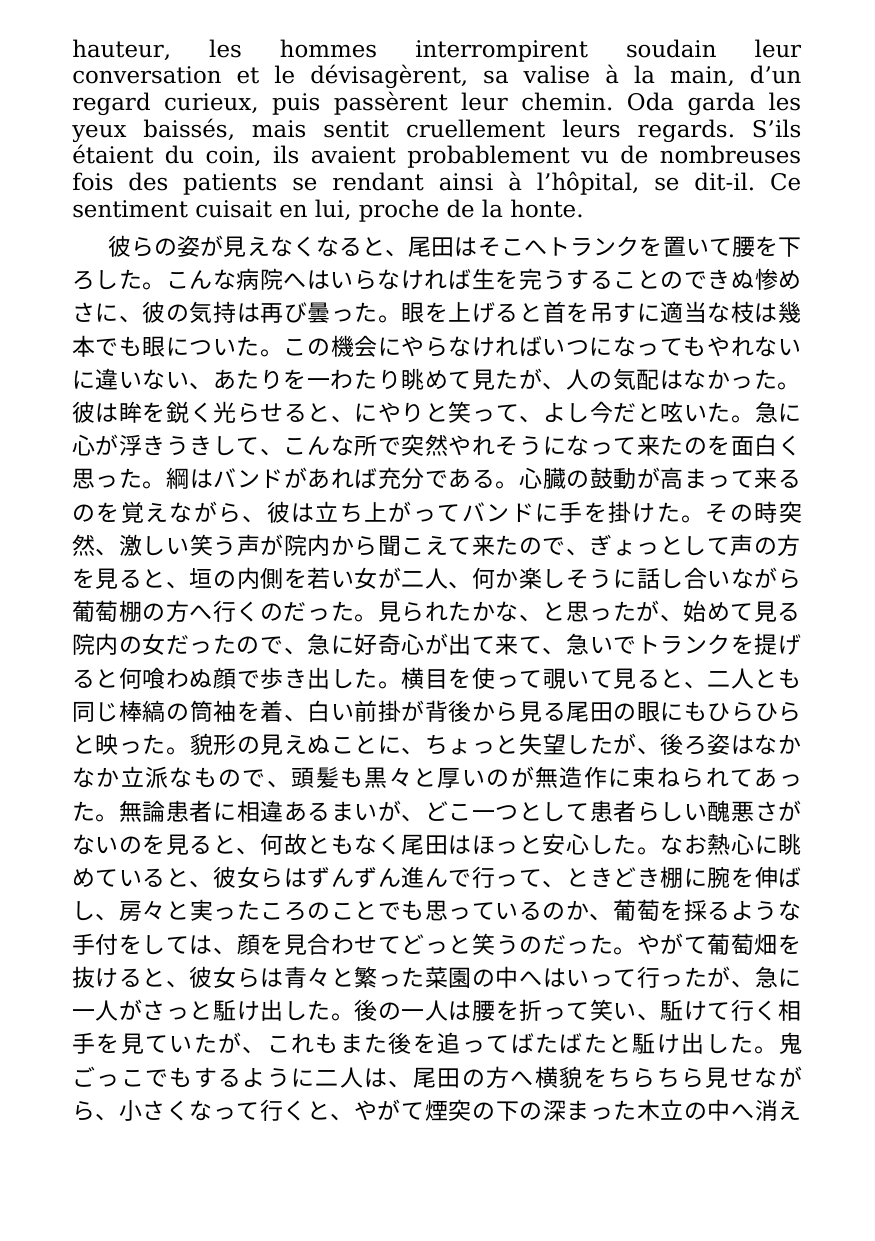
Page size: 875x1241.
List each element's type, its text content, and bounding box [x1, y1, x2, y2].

text 彼らの姿が見えなくなると、尾田はそこへトランクを置いて腰を下ろした。こんな病院へはいらなければ生を完うすることのできぬ惨めさに、彼の気持は再び曇った。眼を上げると首を吊すに適当な枝は幾本でも眼についた。この機会にやらなければいつになってもやれないに違いない、あたりを一わたり眺めて見たが、人の気配はなかった。彼は眸を鋭く光らせると、にやりと笑って、よし今だと呟いた。急に心が浮きうきして、こんな所で突然やれそうになって来たのを面白く思った。綱はバンドがあれば充分である。心臓の鼓動が高まって来るのを覚えながら、彼は立ち上がってバンドに手を掛けた。その時突然、激しい笑う声が院内から聞こえて来たので、ぎょっとして声の方を見ると、垣の内側を若い女が二人、何か楽しそうに話し合いながら葡萄棚の方へ行くのだった。見られたかな、と思ったが、始めて見る院内の女だったので、急に好奇心が出て来て、急いでトランクを提げると何喰わぬ顔で歩き出した。横目を使って覗いて見ると、二人とも同じ棒縞の筒袖を着、白い前掛が背後から見る尾田の眼にもひらひらと映った。貌形の見えぬことに、ちょっと失望したが、後ろ姿はなかなか立派なもので、頭髪も黒々と厚いのが無造作に束ねられてあった。無論患者に相違あるまいが、どこ一つとして患者らしい醜悪さがないのを見ると、何故ともなく尾田はほっと安心した。なお熱心に眺めていると、彼女らはずんずん進んで行って、ときどき棚に腕を伸ばし、房々と実ったころのことでも思っているのか、葡萄を採るような手付をしては、顔を見合わせてどっと笑うのだった。やがて葡萄畑を抜けると、彼女らは青々と繁った菜園の中へはいって行ったが、急に一人がさっと駈け出した。後の一人は腰を折って笑い、駈けて行く相手を見ていたが、これもまた後を追ってばたばたと駈け出した。鬼ごっこでもするように二人は、尾田の方へ横貌をちらちら見せながら、小さくなって行くと、やがて煙突の下の深まった木立の中へ消え [72, 229, 802, 1126]
text hauteur, les hommes interrompirent soudain leur conversation et le dévisagèrent, sa valise à la main, d’un regard curieux, puis passèrent leur chemin. Oda garda les yeux baissés, mais sentit cruellement leurs regards. S’ils étaient du coin, ils avaient probablement vu de nombreuses fois des patients se rendant ainsi à l’hôpital, se dit-il. Ce sentiment cuisait en lui, proche de la honte. [72, 36, 802, 223]
